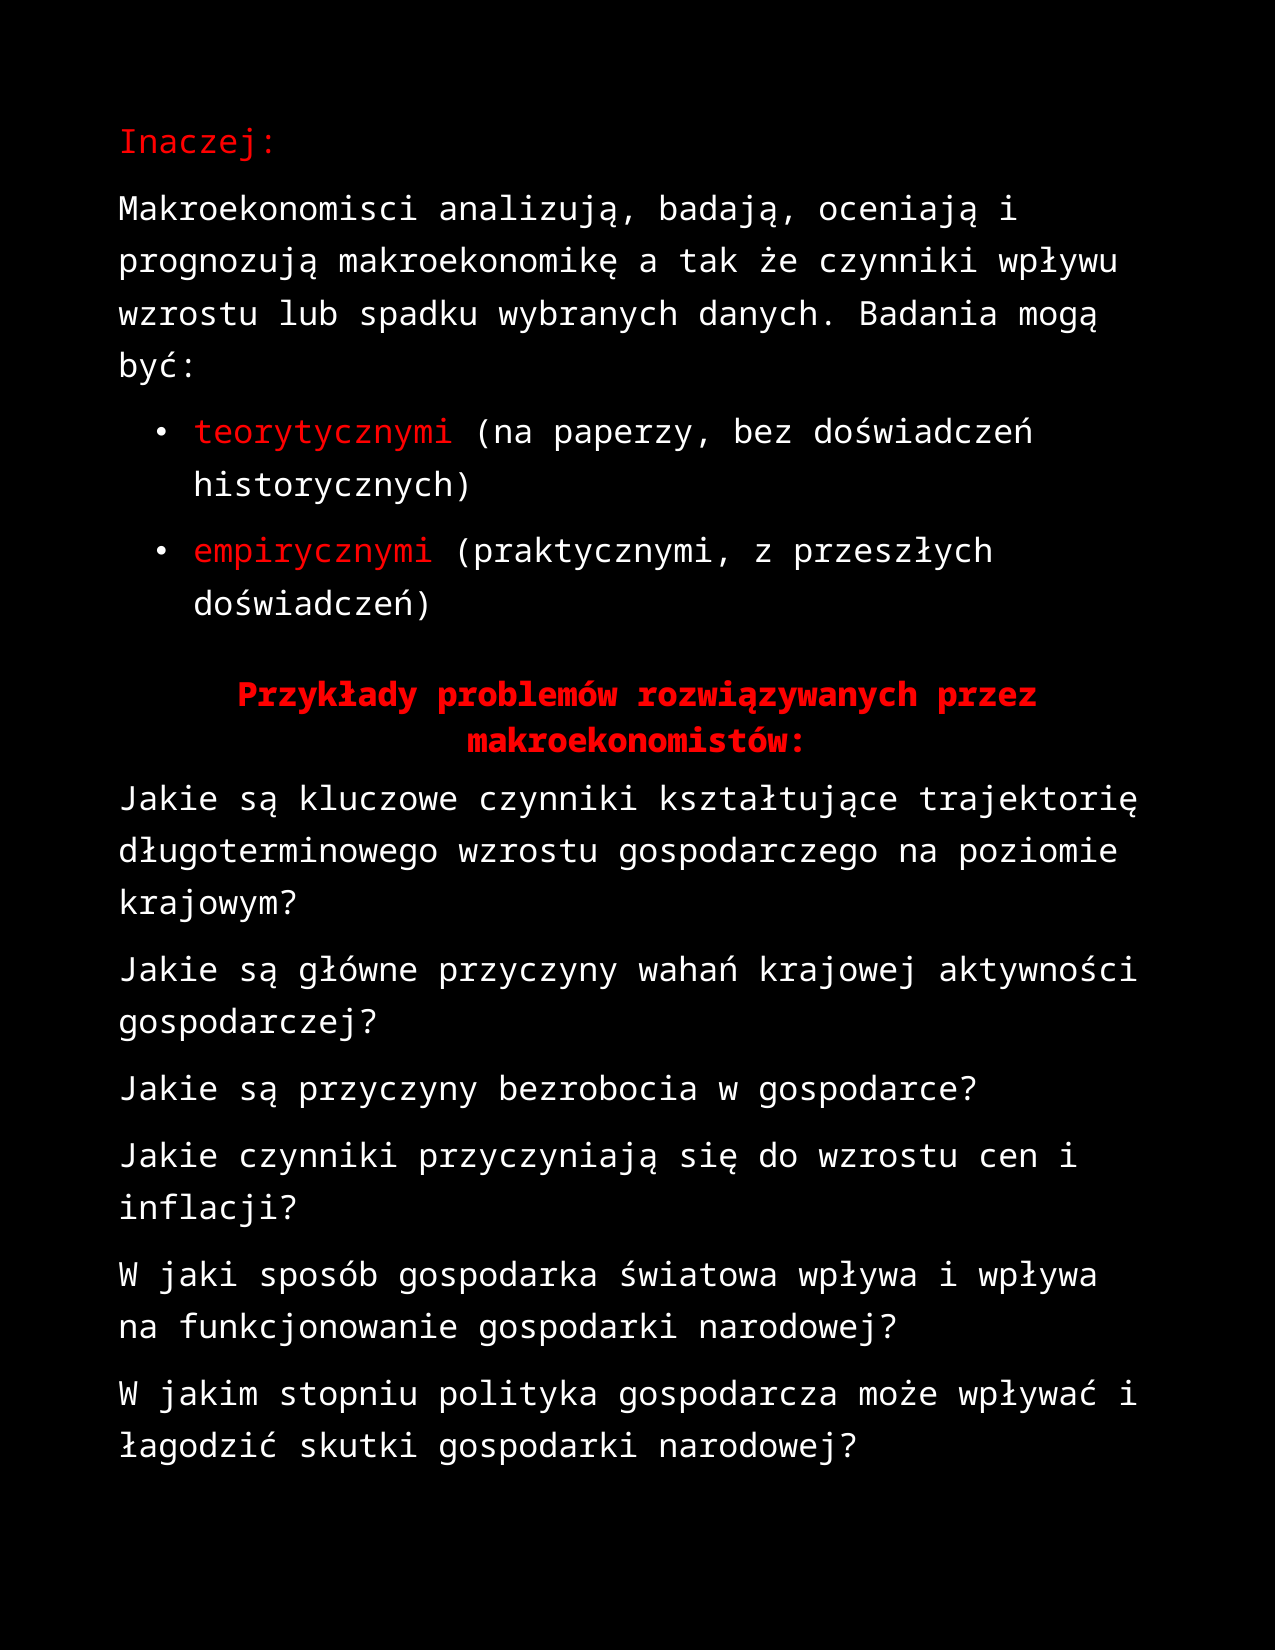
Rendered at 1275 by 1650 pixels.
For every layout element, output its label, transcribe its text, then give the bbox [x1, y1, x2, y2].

text Inaczej: [118, 118, 1157, 163]
text Jakie czynniki przyczyniają się do wzrostu cen i inflacji? [118, 1131, 1157, 1229]
list empirycznymi (praktycznymi, z przeszłych doświadczeń) [156, 527, 1157, 625]
text Jakie są główne przyczyny wahań krajowej aktywności gospodarczej? [118, 946, 1157, 1043]
text Makroekonomisci analizują, badają, oceniają i prognozują makroekonomikę a tak że czynniki wpływu wzrostu lub spadku wybranych danych. Badania mogą być: [118, 185, 1157, 387]
subtitle Przykłady problemów rozwiązywanych przez makroekonomistów: [118, 671, 1157, 762]
text W jaki sposób gospodarka światowa wpływa i wpływa na funkcjonowanie gospodarki narodowej? [118, 1250, 1157, 1348]
text Jakie są przyczyny bezrobocia w gospodarce? [118, 1064, 1157, 1110]
list teorytycznymi (na paperzy, bez doświadczeń historycznych) [156, 408, 1157, 506]
text Jakie są kluczowe czynniki kształtujące trajektorię długoterminowego wzrostu gospodarczego na poziomie krajowym? [118, 774, 1157, 924]
text W jakim stopniu polityka gospodarcza może wpływać i łagodzić skutki gospodarki narodowej? [118, 1369, 1157, 1467]
